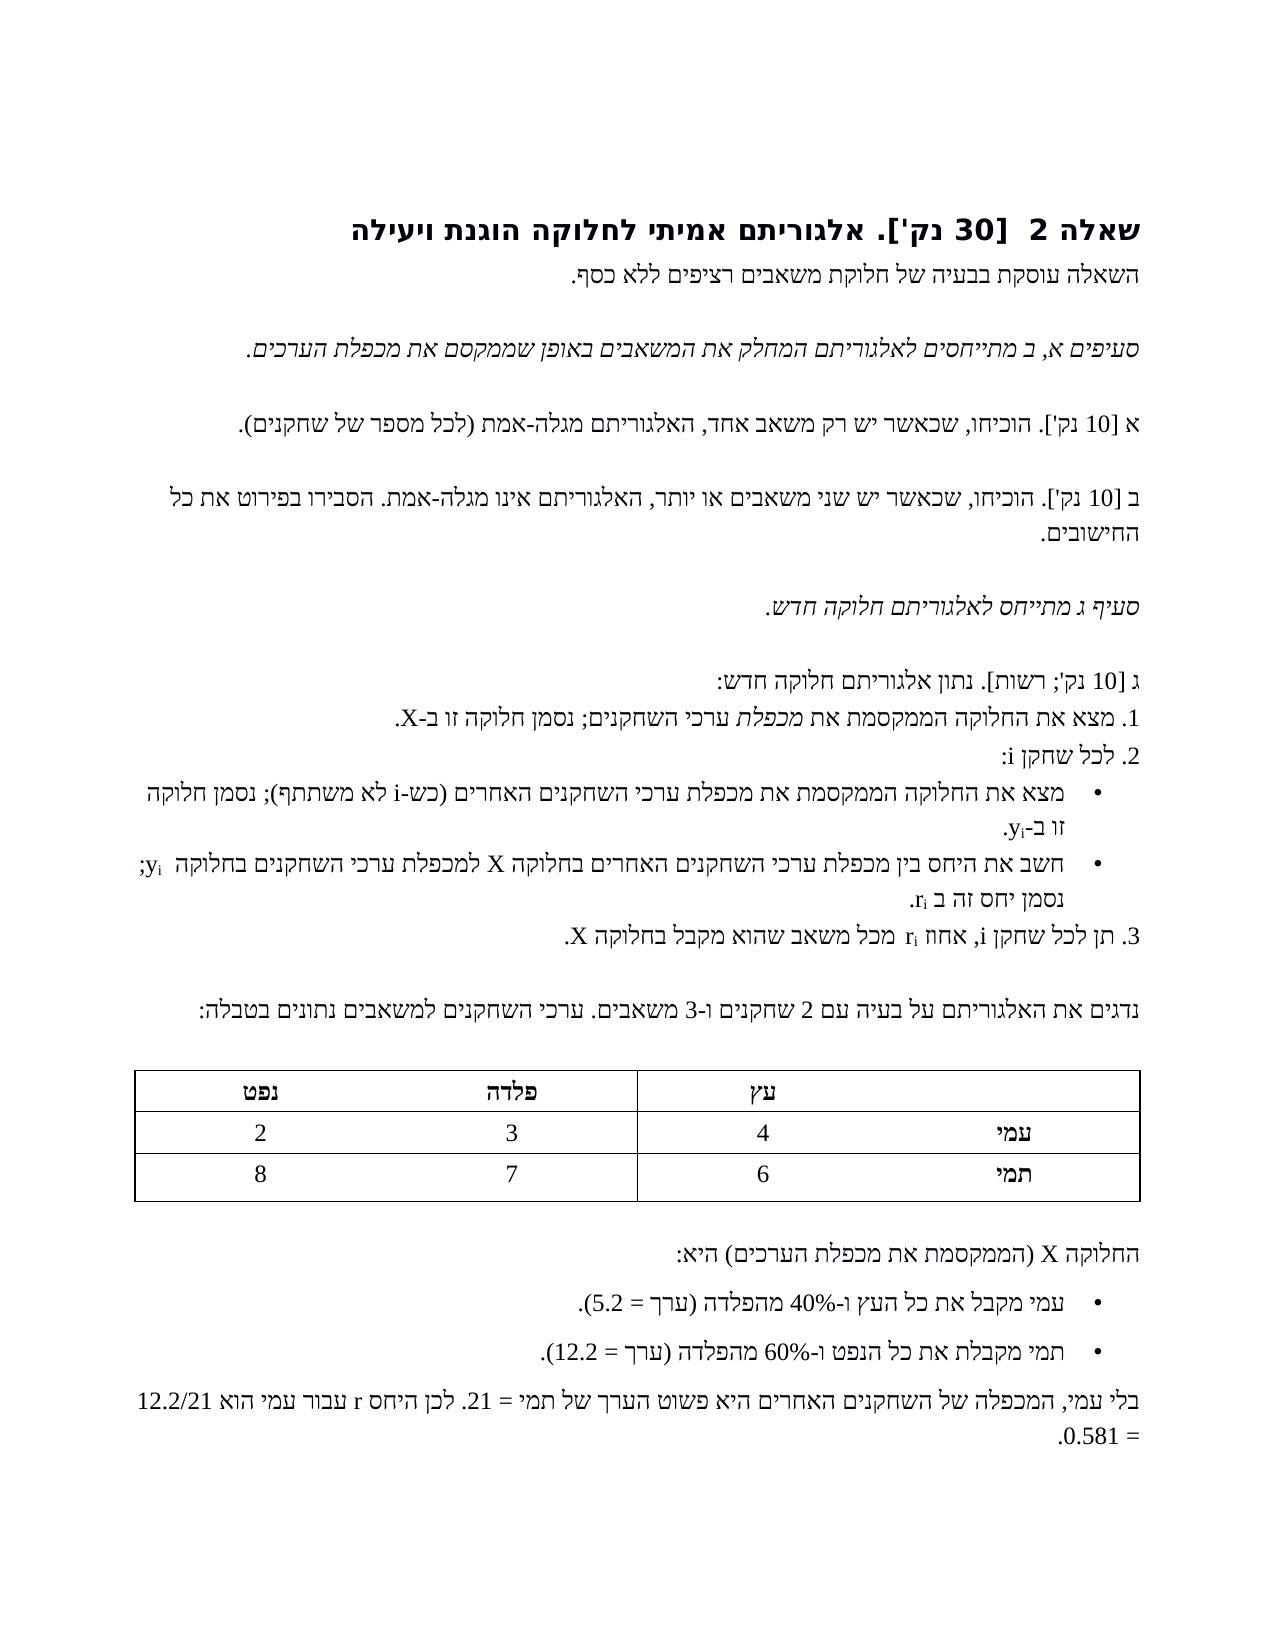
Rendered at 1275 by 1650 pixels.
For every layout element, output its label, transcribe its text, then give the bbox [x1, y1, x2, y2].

table_cell 4 [638, 1112, 889, 1152]
text ב [10 נק']. הוכיחו, שכאשר יש שני משאבים או יותר, האלגוריתם אינו מגלה-אמת. הסבירו בפירוט את כל החישובים. [135, 483, 1140, 546]
text 2. לכל שחקן i: [135, 741, 1140, 769]
subtitle שאלה 2 [30 נק']. אלגוריתם אמיתי לחלוקה הוגנת ויעילה [135, 213, 1140, 247]
text סעיף ג מתייחס לאלגוריתם חלוקה חדש. [135, 592, 1140, 621]
list חשב את היחס בין מכפלת ערכי השחקנים האחרים בחלוקה X למכפלת ערכי השחקנים בחלוקה yi; נסמן יחס זה ב ri. [135, 849, 1102, 913]
text נדגים את האלגוריתם על בעיה עם 2 שחקנים ו-3 משאבים. ערכי השחקנים למשאבים נתונים בטבלה: [135, 996, 1140, 1024]
text א [10 נק']. הוכיחו, שכאשר יש רק משאב אחד, האלגוריתם מגלה-אמת (לכל מספר של שחקנים). [135, 409, 1140, 437]
table_cell 7 [386, 1154, 637, 1201]
text השאלה עוסקת בבעיה של חלוקת משאבים רציפים ללא כסף. [135, 260, 1140, 289]
table_cell 2 [136, 1112, 386, 1152]
list תמי מקבלת את כל הנפט ו-60% מהפלדה (ערך = 12.2). [135, 1337, 1102, 1366]
table_header פלדה [386, 1071, 637, 1111]
table_cell תמי [889, 1154, 1139, 1201]
list עמי מקבל את כל העץ ו-40% מהפלדה (ערך = 5.2). [135, 1288, 1102, 1317]
text בלי עמי, המכפלה של השחקנים האחרים היא פשוט הערך של תמי = 21. לכן היחס r עבור עמי הוא 12.2/21 = 0.581. [135, 1386, 1140, 1449]
text 1. מצא את החלוקה הממקסמת את מכפלת ערכי השחקנים; נסמן חלוקה זו ב-X. [135, 703, 1140, 732]
table_cell 6 [638, 1154, 889, 1201]
list מצא את החלוקה הממקסמת את מכפלת ערכי השחקנים האחרים (כש-i לא משתתף); נסמן חלוקה זו ב-yi. [135, 778, 1102, 841]
table_header עץ [638, 1071, 889, 1111]
table_cell 8 [136, 1154, 386, 1201]
table_cell 3 [386, 1112, 637, 1152]
text ג [10 נק'; רשות]. נתון אלגוריתם חלוקה חדש: [135, 666, 1140, 695]
table_header נפט [136, 1071, 386, 1111]
text סעיפים א, ב מתייחסים לאלגוריתם המחלק את המשאבים באופן שממקסם את מכפלת הערכים. [135, 334, 1140, 363]
table_cell עמי [889, 1112, 1139, 1152]
text 3. תן לכל שחקן i, אחוז ri מכל משאב שהוא מקבל בחלוקה X. [135, 921, 1140, 950]
table_header [889, 1071, 1139, 1111]
text החלוקה X (הממקסמת את מכפלת הערכים) היא: [135, 1239, 1140, 1268]
